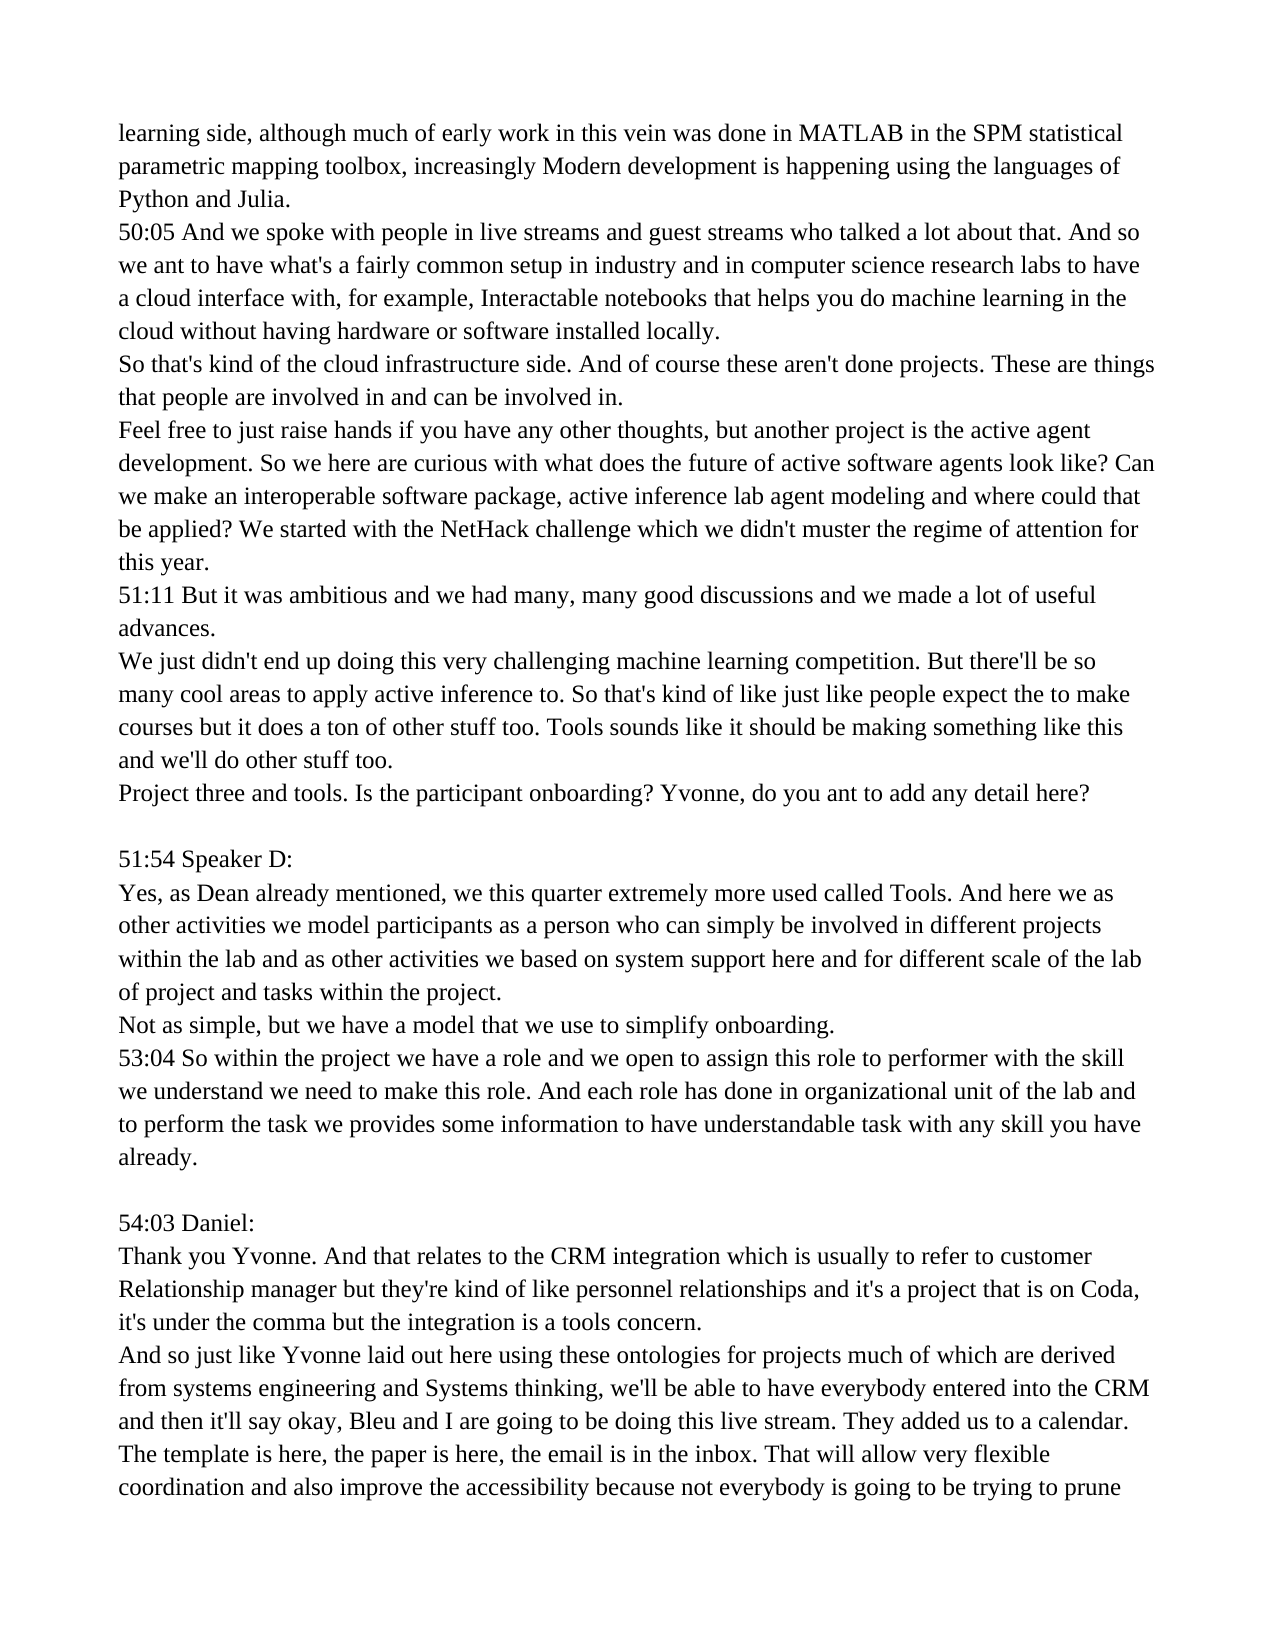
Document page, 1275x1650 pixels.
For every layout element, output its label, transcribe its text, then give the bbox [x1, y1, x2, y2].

text 53:04 So within the project we have a role and we open to assign this role to performer with the skill we understand we need to make this role. And each role has done in organizational unit of the lab and to perform the task we provides some information to have understandable task with any skill you have already. [118, 1043, 1157, 1171]
text Yes, as Dean already mentioned, we this quarter extremely more used called Tools. And here we as other activities we model participants as a person who can simply be involved in different projects within the lab and as other activities we based on system support here and for different scale of the lab of project and tasks within the project. [118, 878, 1157, 1005]
text Project three and tools. Is the participant onboarding? Yvonne, do you ant to add any detail here? [118, 778, 1157, 807]
text 51:11 But it was ambitious and we had many, many good discussions and we made a lot of useful advances. [118, 580, 1157, 642]
text 54:03 Daniel: [118, 1208, 1157, 1237]
text Thank you Yvonne. And that relates to the CRM integration which is usually to refer to customer Relationship manager but they're kind of like personnel relationships and it's a project that is on Coda, it's under the comma but the integration is a tools concern. [118, 1241, 1157, 1336]
text Not as simple, but we have a model that we use to simplify onboarding. [118, 1010, 1157, 1038]
text And so just like Yvonne laid out here using these ontologies for projects much of which are derived from systems engineering and Systems thinking, we'll be able to have everybody entered into the CRM and then it'll say okay, Bleu and I are going to be doing this live stream. They added us to a calendar. The template is here, the paper is here, the email is in the inbox. That will allow very flexible coordination and also improve the accessibility because not everybody is going to be trying to prune [118, 1340, 1157, 1501]
text 50:05 And we spoke with people in live streams and guest streams who talked a lot about that. And so we ant to have what's a fairly common setup in industry and in computer science research labs to have a cloud interface with, for example, Interactable notebooks that helps you do machine learning in the cloud without having hardware or software installed locally. [118, 217, 1157, 345]
text So that's kind of the cloud infrastructure side. And of course these aren't done projects. These are things that people are involved in and can be involved in. [118, 349, 1157, 411]
text We just didn't end up doing this very challenging machine learning competition. But there'll be so many cool areas to apply active inference to. So that's kind of like just like people expect the to make courses but it does a ton of other stuff too. Tools sounds like it should be making something like this and we'll do other stuff too. [118, 646, 1157, 774]
text 51:54 Speaker D: [118, 844, 1157, 873]
text Feel free to just raise hands if you have any other thoughts, but another project is the active agent development. So we here are curious with what does the future of active software agents look like? Can we make an interoperable software package, active inference lab agent modeling and where could that be applied? We started with the NetHack challenge which we didn't muster the regime of attention for this year. [118, 415, 1157, 576]
text learning side, although much of early work in this vein was done in MATLAB in the SPM statistical parametric mapping toolbox, increasingly Modern development is happening using the languages of Python and Julia. [118, 118, 1157, 213]
